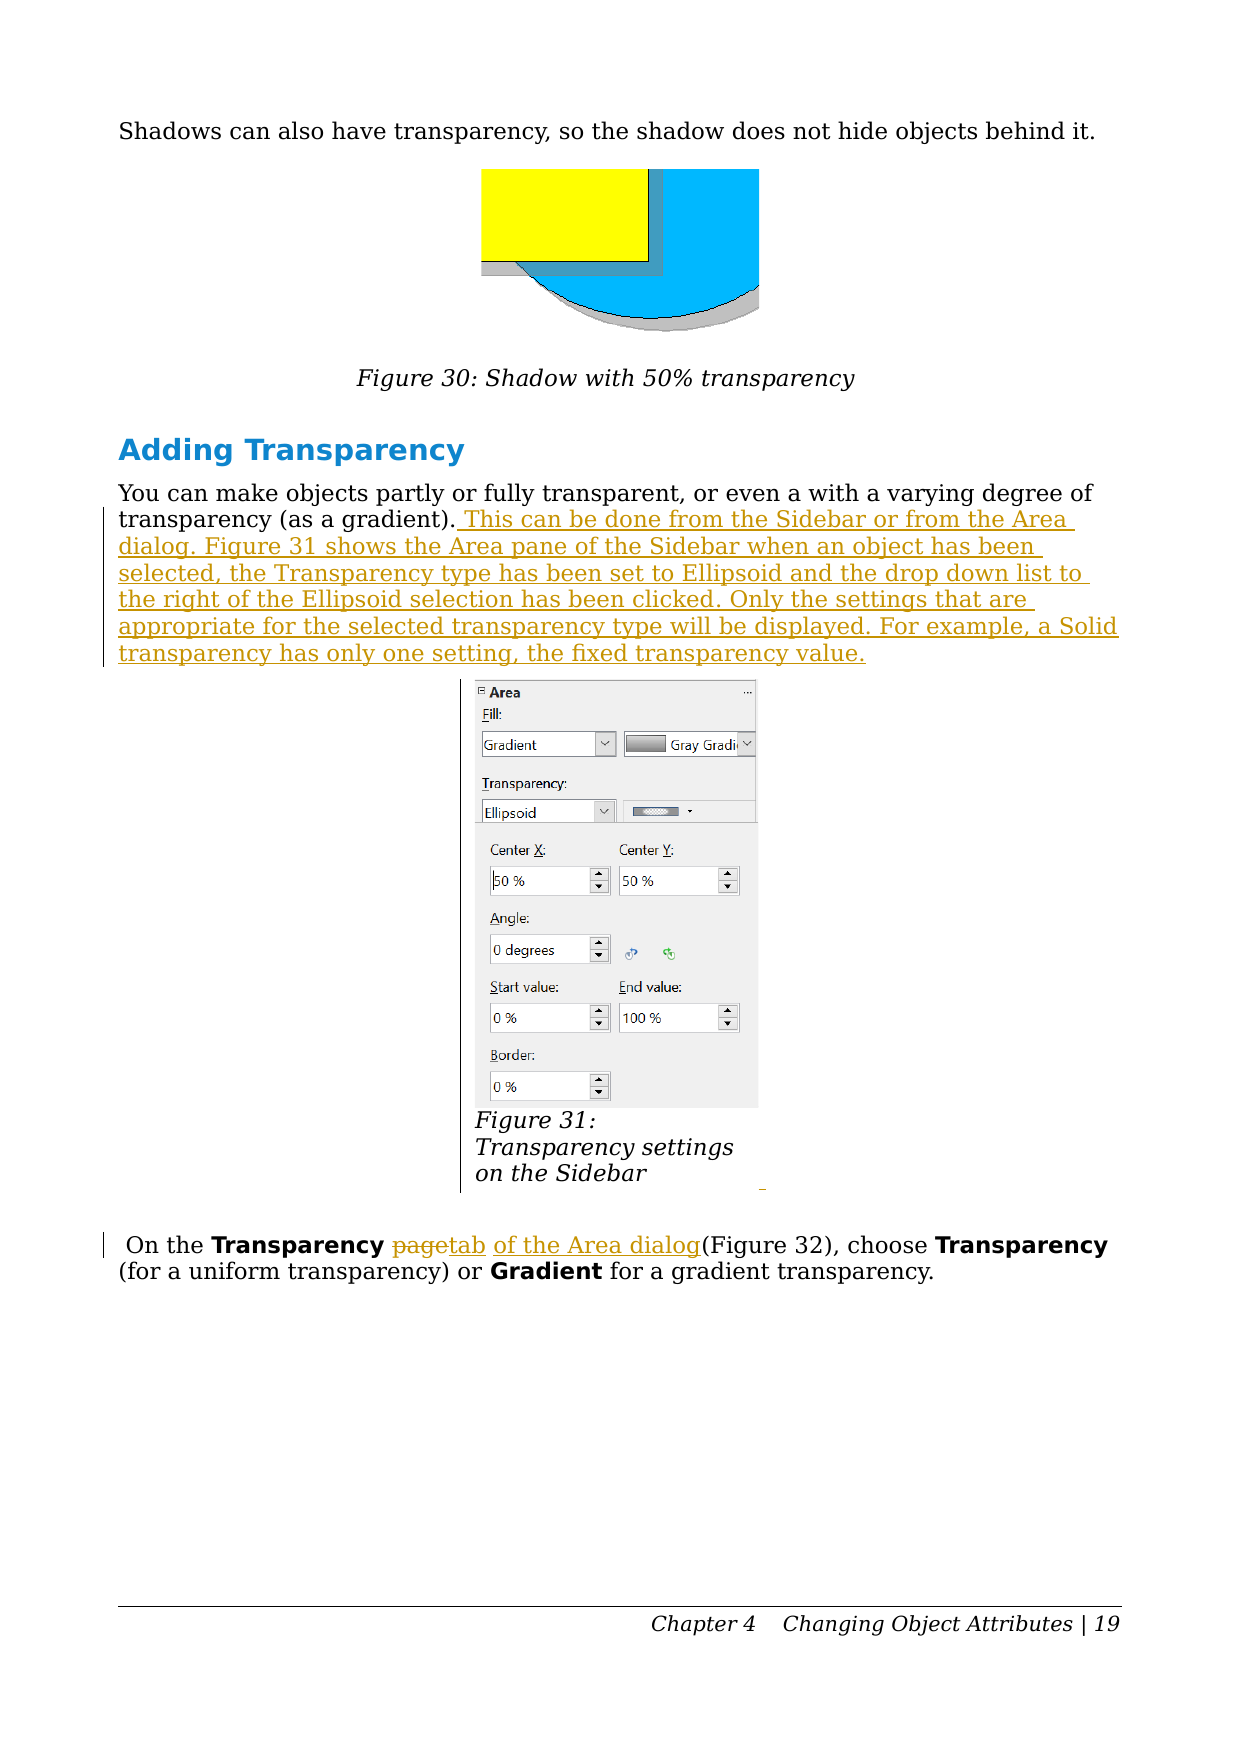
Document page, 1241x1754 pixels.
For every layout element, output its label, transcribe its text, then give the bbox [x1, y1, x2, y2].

text You can make objects partly or fully transparent, or even a with a varying degree of transparency (as a gradient). This can be done from the Sidebar or from the Area dialog. Figure 31 shows the Area pane of the Sidebar when an object has been selected, the Transparency type has been set to Ellipsoid and the drop down list to the right of the Ellipsoid selection has been clicked. Only the settings that are appropriate for the selected transparency type will be displayed. For example, a Solid transparency has only one setting, the fixed transparency value. [118, 480, 1122, 667]
text Figure 30: Shadow with 50% transparency [357, 365, 884, 392]
picture [481, 169, 760, 359]
picture [474, 679, 759, 1108]
text On the Transparency tab of the Area dialog(Figure 32), choose Transparency (for a uniform transparency) or Gradient for a gradient transparency. [118, 1232, 1122, 1285]
subtitle Adding Transparency [118, 434, 1122, 468]
text Figure 31: Transparency settings on the Sidebar [475, 1108, 758, 1187]
text Shadows can also have transparency, so the shadow does not hide objects behind it. [118, 118, 1122, 145]
